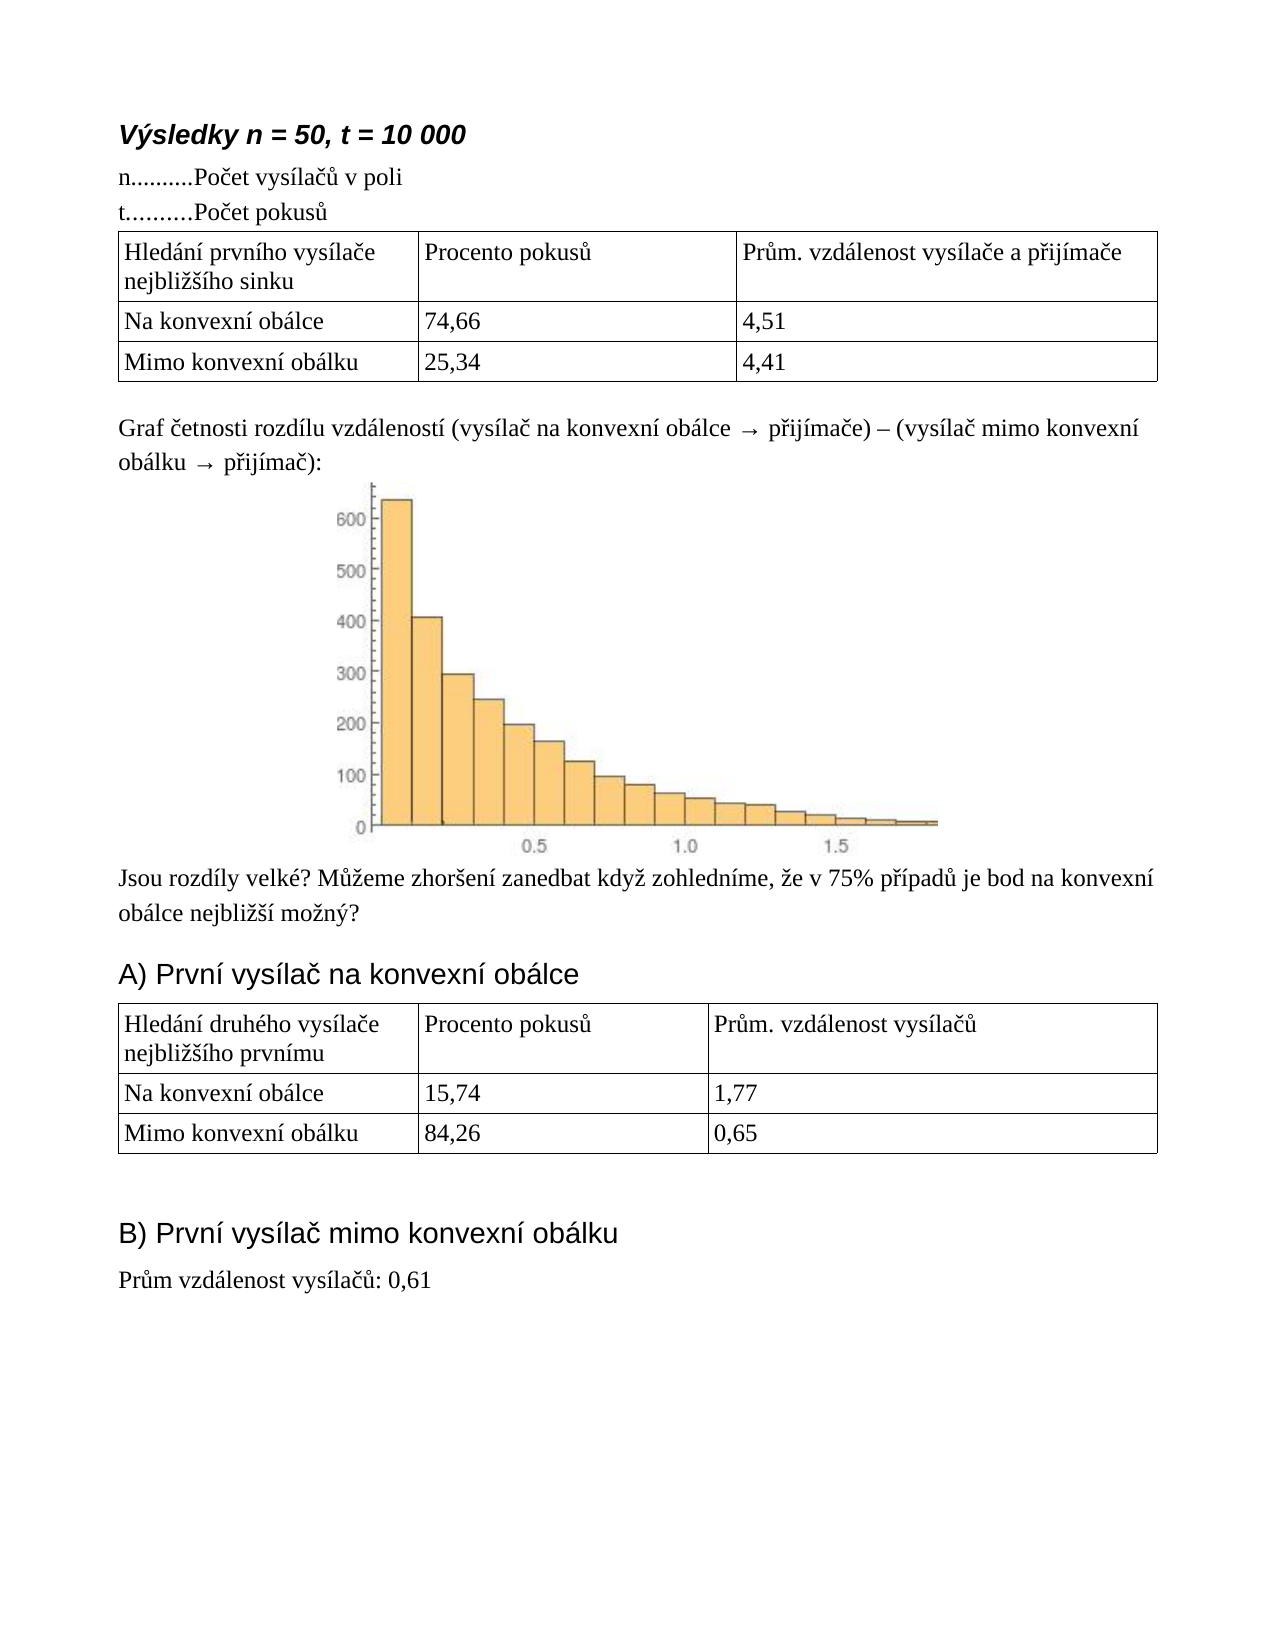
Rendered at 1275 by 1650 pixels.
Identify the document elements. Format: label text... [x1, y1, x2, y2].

text Graf četnosti rozdílu vzdáleností (vysílač na konvexní obálce → přijímače) – (vysílač mimo konvexní obálku → přijímač): [118, 413, 1157, 476]
table_cell Na konvexní obálce [119, 1074, 418, 1113]
subtitle Výsledky n = 50, t = 10 000 [118, 118, 1157, 150]
table_header Procento pokusů [419, 1004, 708, 1072]
table_cell Mimo konvexní obálku [119, 1114, 418, 1153]
table_cell 15,74 [419, 1074, 708, 1113]
table_cell 4,51 [737, 302, 1157, 341]
text Jsou rozdíly velké? Můžeme zhoršení zanedbat když zohledníme, že v 75% případů je bod na konvexní obálce nejbližší možný? [118, 485, 1157, 927]
table_header Hledání prvního vysílače nejbližšího sinku [119, 232, 418, 301]
table_cell 25,34 [419, 342, 736, 381]
text Prům vzdálenost vysílačů: 0,61 [118, 1265, 1157, 1293]
table_cell 4,41 [737, 342, 1157, 381]
table_cell 84,26 [419, 1114, 708, 1153]
table_header Prům. vzdálenost vysílače a přijímače [737, 232, 1157, 301]
picture [337, 482, 938, 858]
table_cell 0,65 [709, 1114, 1157, 1153]
table_cell 1,77 [709, 1074, 1157, 1113]
table_cell Mimo konvexní obálku [119, 342, 418, 381]
subtitle A) První vysílač na konvexní obálce [118, 957, 1157, 991]
table_cell Na konvexní obálce [119, 302, 418, 341]
table_header Hledání druhého vysílače nejbližšího prvnímu [119, 1004, 418, 1072]
subtitle B) První vysílač mimo konvexní obálku [118, 1216, 1157, 1249]
text t Počet pokusů [118, 197, 1157, 226]
table_header Procento pokusů [419, 232, 736, 301]
table_header Prům. vzdálenost vysílačů [709, 1004, 1157, 1072]
table_cell 74,66 [419, 302, 736, 341]
text n Počet vysílačů v poli [118, 162, 1157, 191]
